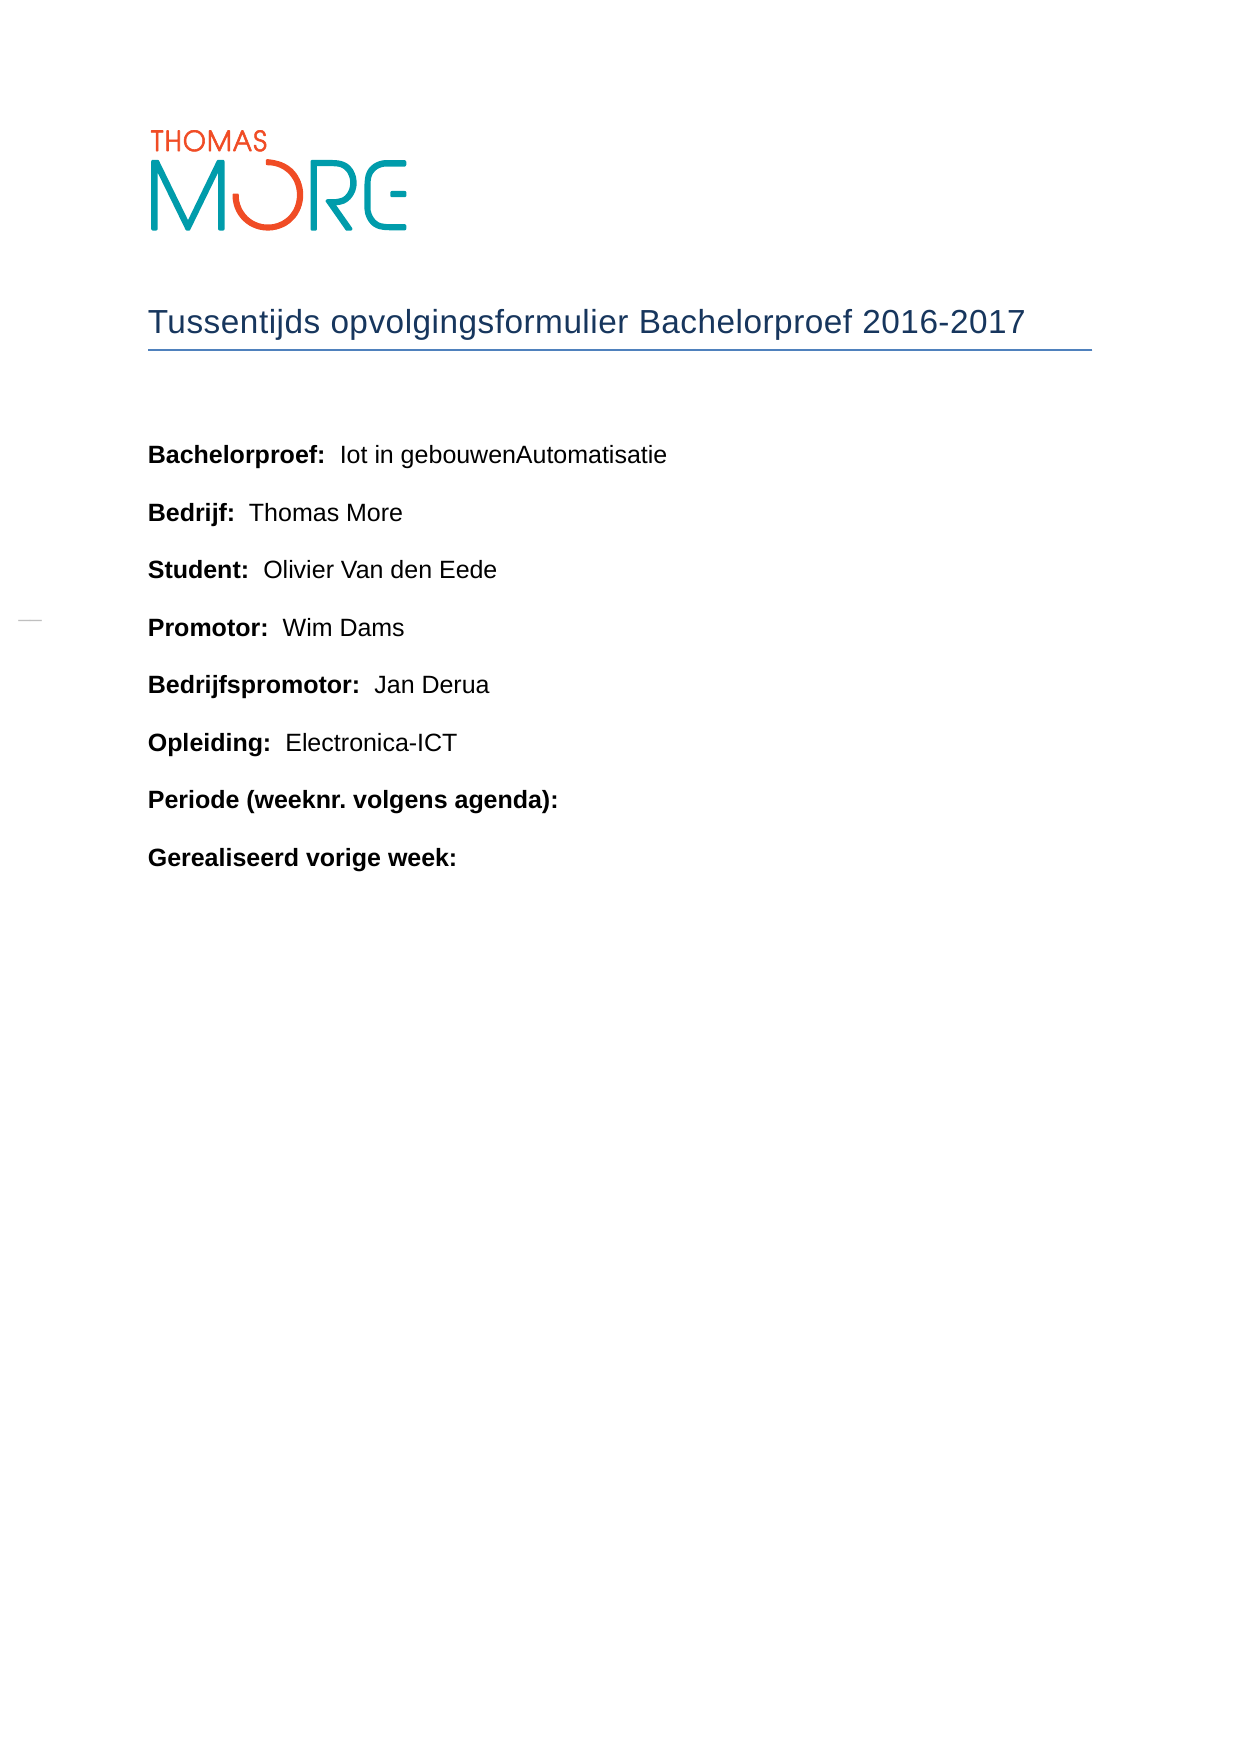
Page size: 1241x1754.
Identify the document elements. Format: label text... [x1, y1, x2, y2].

text Promotor: Wim Dams [148, 613, 1092, 641]
text Periode (weeknr. volgens agenda): [148, 785, 1092, 814]
text Bedrijfspromotor: Jan Derua [148, 670, 1092, 699]
text Gerealiseerd vorige week: [148, 843, 1092, 871]
text __ [18, 598, 66, 622]
text Student: Olivier Van den Eede [148, 555, 1092, 584]
text Bedrijf: Thomas More [148, 498, 1092, 526]
title Tussentijds opvolgingsformulier Bachelorproef 2016-2017 [148, 303, 1092, 349]
text Opleiding: Electronica-ICT [148, 728, 1092, 756]
text Bachelorproef: Iot in gebouwenAutomatisatie [148, 440, 1092, 469]
